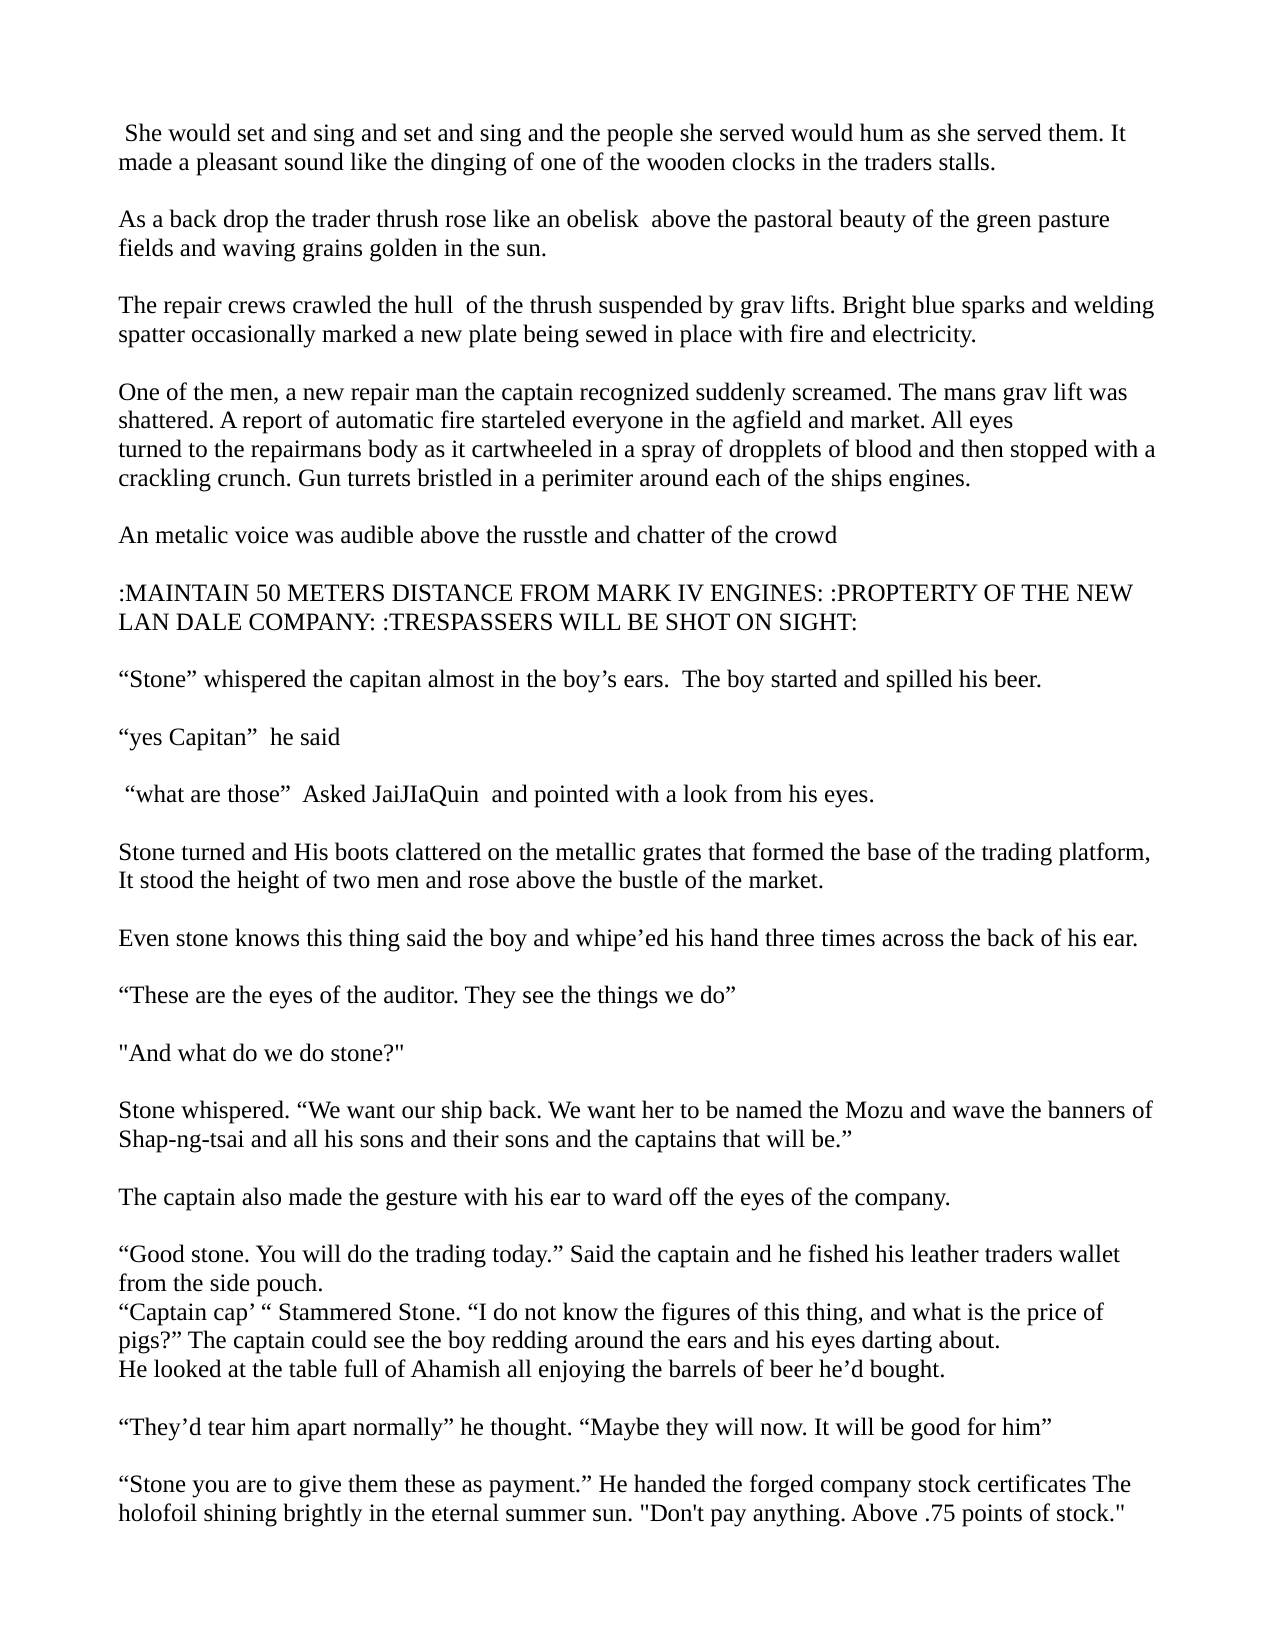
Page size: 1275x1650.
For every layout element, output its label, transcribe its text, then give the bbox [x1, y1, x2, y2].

text “Stone you are to give them these as payment.” He handed the forged company stock certificates The holofoil shining brightly in the eternal summer sun. "Don't pay anything. Above .75 points of stock." [118, 1469, 1157, 1527]
text “Stone” whispered the capitan almost in the boy’s ears. The boy started and spilled his beer. [118, 664, 1157, 693]
text An metalic voice was audible above the russtle and chatter of the crowd [118, 521, 1157, 549]
text “yes Capitan” he said [118, 722, 1157, 751]
text “These are the eyes of the auditor. They see the things we do” [118, 981, 1157, 1009]
text Stone turned and His boots clattered on the metallic grates that formed the base of the trading platform, It stood the height of two men and rose above the bustle of the market. [118, 837, 1157, 894]
text The repair crews crawled the hull of the thrush suspended by grav lifts. Bright blue sparks and welding spatter occasionally marked a new plate being sewed in place with fire and electricity. [118, 291, 1157, 348]
text “Good stone. You will do the trading today.” Said the captain and he fished his leather traders wallet from the side pouch. [118, 1239, 1157, 1297]
text turned to the repairmans body as it cartwheeled in a spray of dropplets of blood and then stopped with a crackling crunch. Gun turrets bristled in a perimiter around each of the ships engines. [118, 434, 1157, 492]
text Stone whispered. “We want our ship back. We want her to be named the Mozu and wave the banners of Shap-ng-tsai and all his sons and their sons and the captains that will be.” [118, 1096, 1157, 1153]
text “what are those” Asked JaiJIaQuin and pointed with a look from his eyes. [118, 779, 1157, 808]
text As a back drop the trader thrush rose like an obelisk above the pastoral beauty of the green pasture fields and waving grains golden in the sun. [118, 204, 1157, 262]
text :MAINTAIN 50 METERS DISTANCE FROM MARK IV ENGINES: :PROPTERTY OF THE NEW LAN DALE COMPANY: :TRESPASSERS WILL BE SHOT ON SIGHT: [118, 578, 1157, 636]
text He looked at the table full of Ahamish all enjoying the barrels of beer he’d bought. [118, 1354, 1157, 1383]
text One of the men, a new repair man the captain recognized suddenly screamed. The mans grav lift was shattered. A report of automatic fire starteled everyone in the agfield and market. All eyes [118, 377, 1157, 434]
text “They’d tear him apart normally” he thought. “Maybe they will now. It will be good for him” [118, 1412, 1157, 1441]
text She would set and sing and set and sing and the people she served would hum as she served them. It made a pleasant sound like the dinging of one of the wooden clocks in the traders stalls. [118, 118, 1157, 176]
text "And what do we do stone?" [118, 1038, 1157, 1067]
text “Captain cap’ “ Stammered Stone. “I do not know the figures of this thing, and what is the price of pigs?” The captain could see the boy redding around the ears and his eyes darting about. [118, 1297, 1157, 1354]
text Even stone knows this thing said the boy and whipe’ed his hand three times across the back of his ear. [118, 923, 1157, 952]
text The captain also made the gesture with his ear to ward off the eyes of the company. [118, 1182, 1157, 1211]
